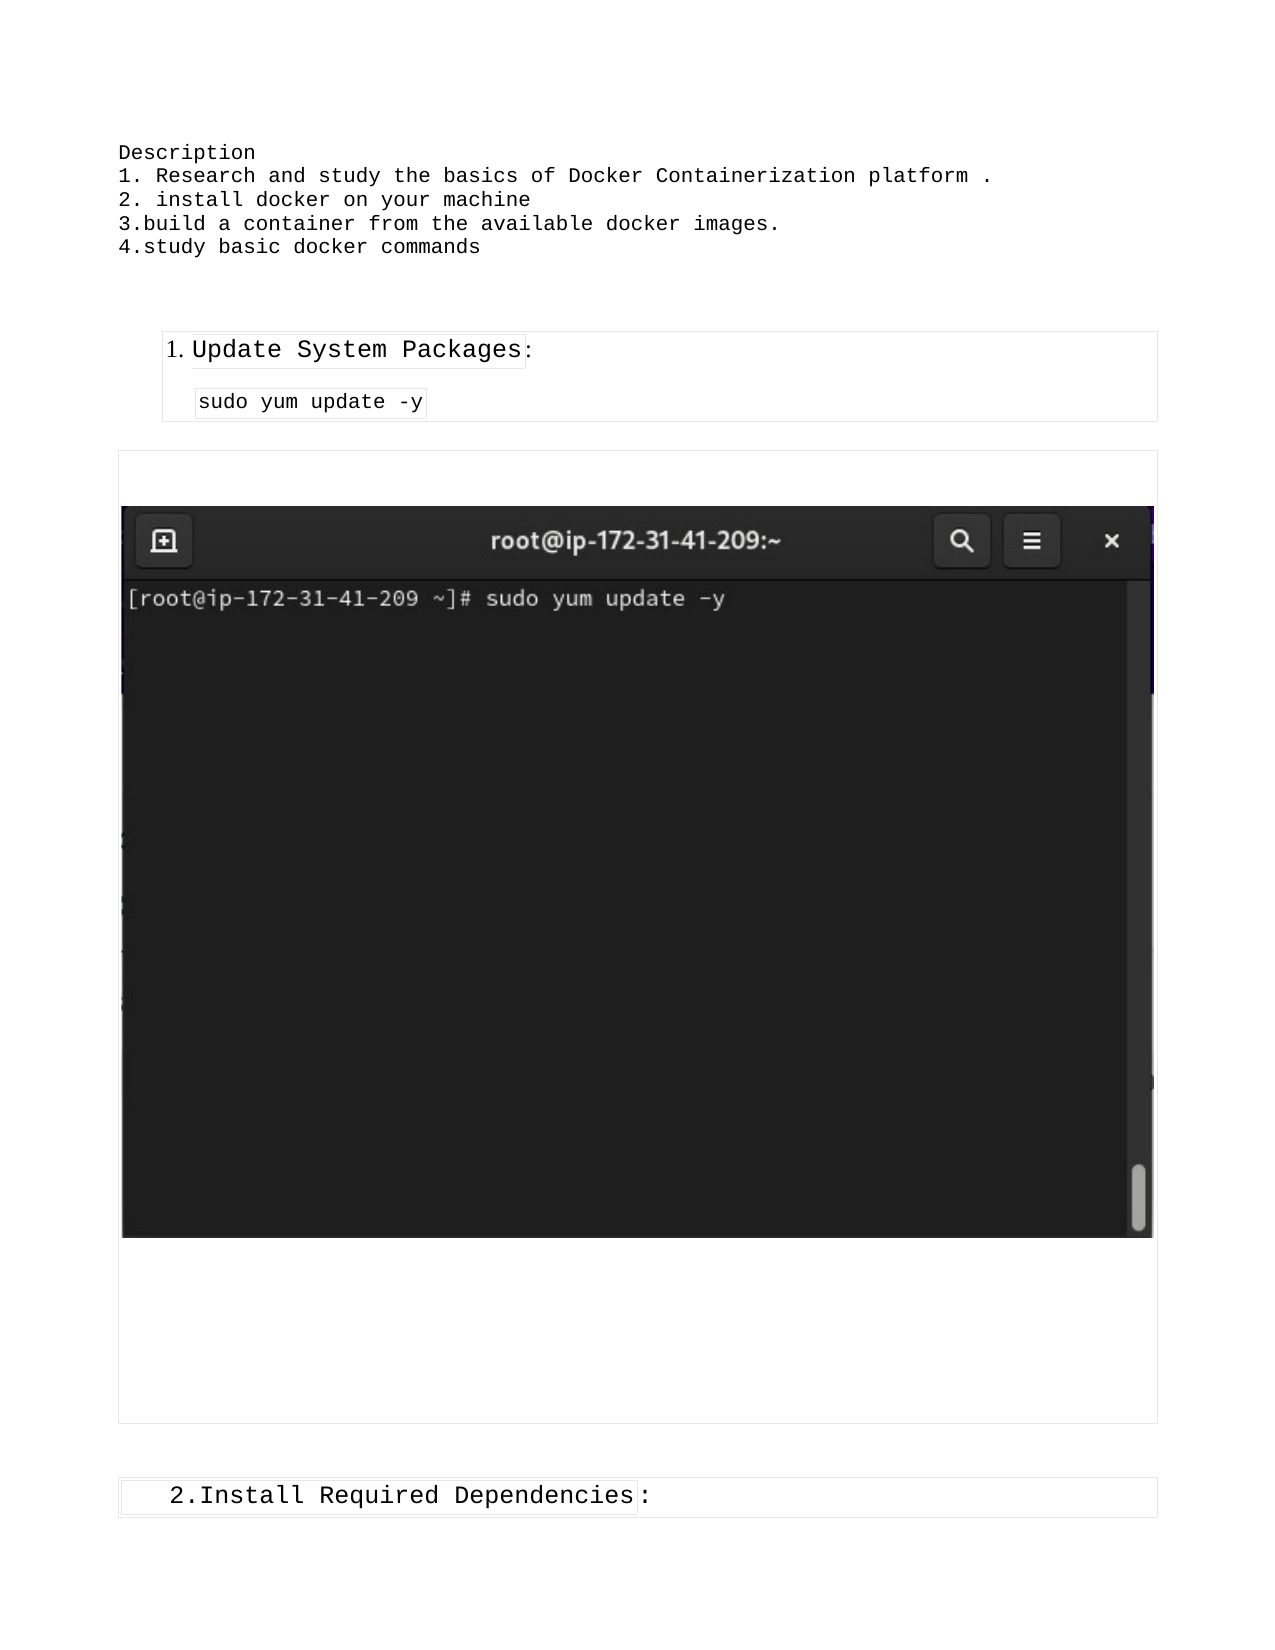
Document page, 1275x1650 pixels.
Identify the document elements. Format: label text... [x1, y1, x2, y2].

text 1. Research and study the basics of Docker Containerization platform . [118, 165, 1157, 189]
text Description [118, 142, 1157, 165]
text 2. install docker on your machine [118, 189, 1157, 213]
text 4.study basic docker commands [118, 236, 1157, 260]
text 3.build a container from the available docker images. [118, 213, 1157, 236]
list sudo yum update -y [163, 385, 1157, 421]
list Update System Packages: [163, 332, 1157, 368]
text 2.Install Required Dependencies: [119, 1478, 1157, 1517]
picture [121, 506, 1154, 1238]
